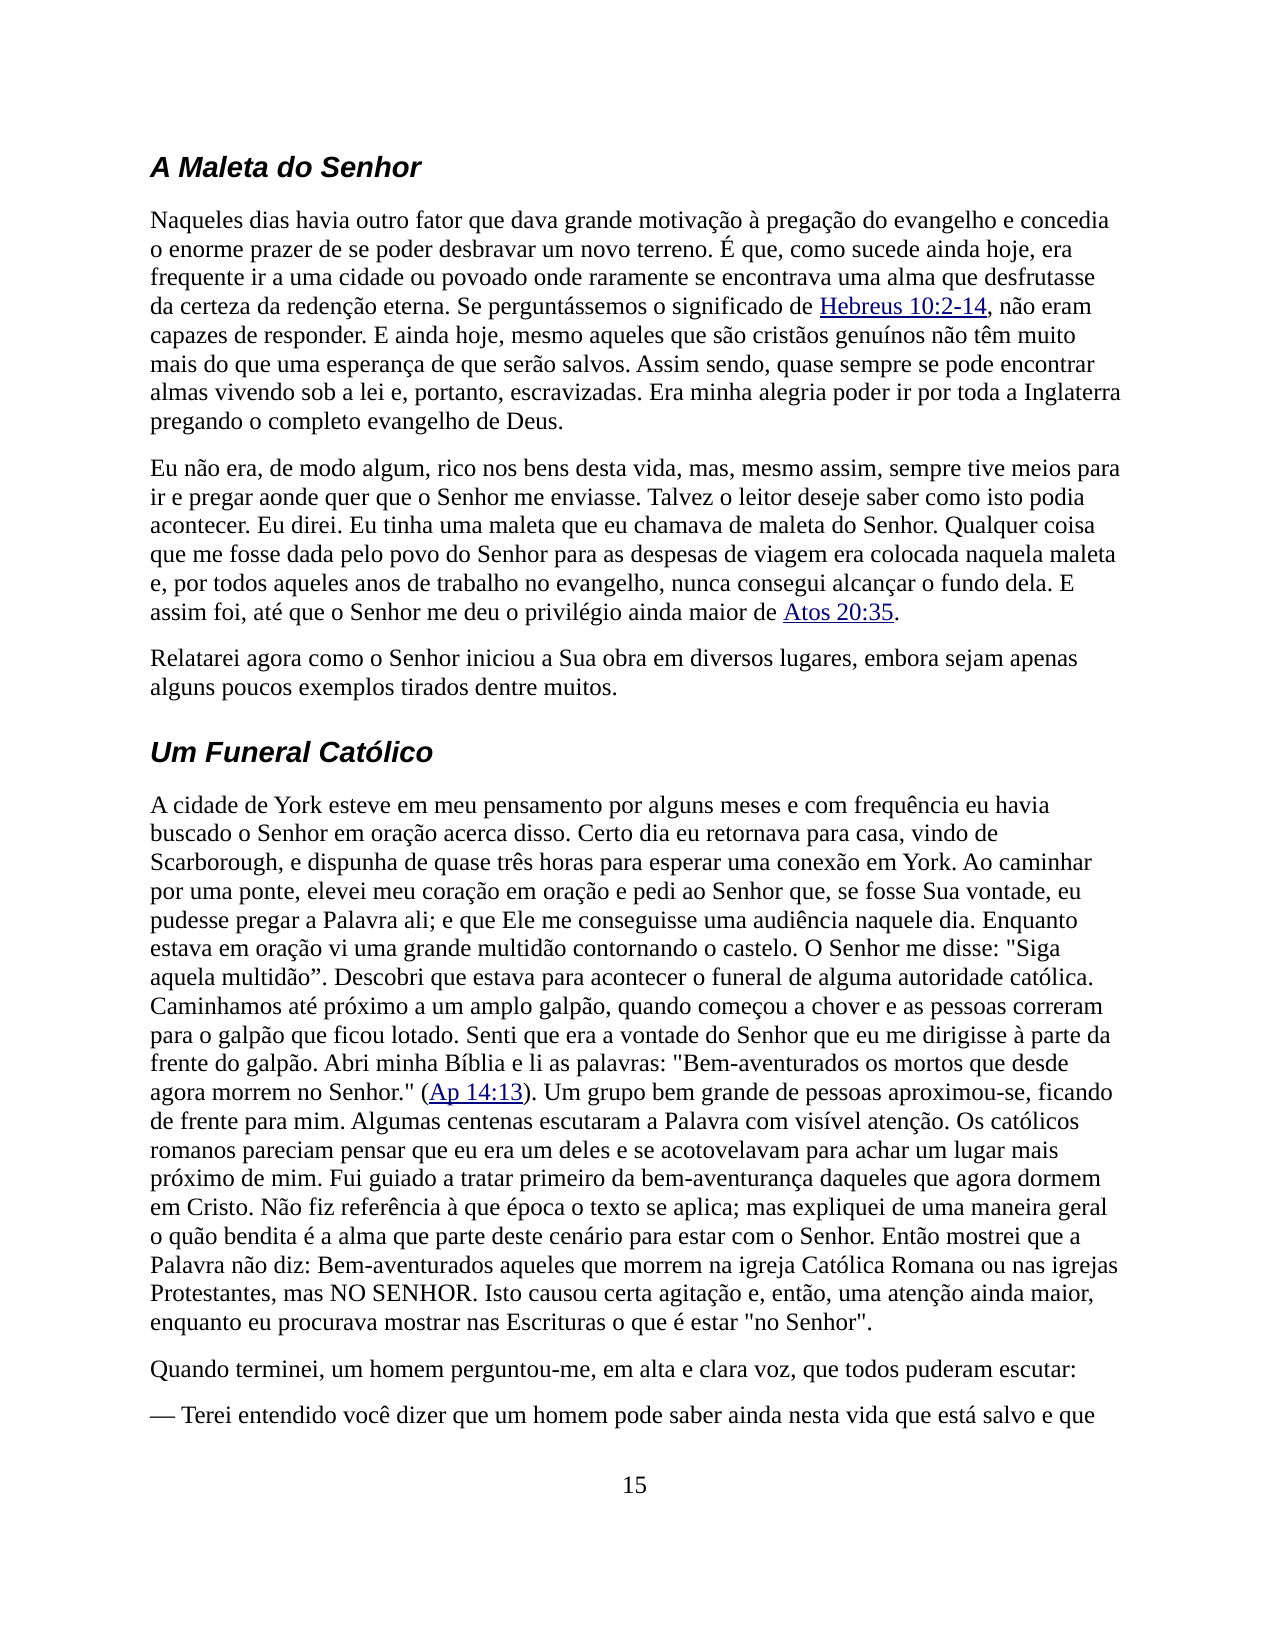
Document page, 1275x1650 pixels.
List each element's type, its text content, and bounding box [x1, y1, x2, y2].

subtitle A Maleta do Senhor [150, 150, 1125, 183]
text — Terei entendido você dizer que um homem pode saber ainda nesta vida que está salvo e que [150, 1401, 1125, 1429]
text Relatarei agora como o Senhor iniciou a Sua obra em diversos lugares, embora sejam apenas alguns poucos exemplos tirados dentre muitos. [150, 643, 1125, 701]
text Naqueles dias havia outro fator que dava grande motivação à pregação do evangelho e concedia o enorme prazer de se poder desbravar um novo terreno. É que, como sucede ainda hoje, era frequente ir a uma cidade ou povoado onde raramente se encontrava uma alma que desfrutasse da certeza da redenção eterna. Se perguntássemos o significado de Hebreus 10:2-14, não eram capazes de responder. E ainda hoje, mesmo aqueles que são cristãos genuínos não têm muito mais do que uma esperança de que serão salvos. Assim sendo, quase sempre se pode encontrar almas vivendo sob a lei e, portanto, escravizadas. Era minha alegria poder ir por toda a Inglaterra pregando o completo evangelho de Deus. [150, 205, 1125, 435]
text Quando terminei, um homem perguntou-me, em alta e clara voz, que todos puderam escutar: [150, 1354, 1125, 1383]
subtitle Um Funeral Católico [150, 735, 1125, 768]
text A cidade de York esteve em meu pensamento por alguns meses e com frequência eu havia buscado o Senhor em oração acerca disso. Certo dia eu retornava para casa, vindo de Scarborough, e dispunha de quase três horas para esperar uma conexão em York. Ao caminhar por uma ponte, elevei meu coração em oração e pedi ao Senhor que, se fosse Sua vontade, eu pudesse pregar a Palavra ali; e que Ele me conseguisse uma audiência naquele dia. Enquanto estava em oração vi uma grande multidão contornando o castelo. O Senhor me disse: "Siga aquela multidão”. Descobri que estava para acontecer o funeral de alguma autoridade católica. Caminhamos até próximo a um amplo galpão, quando começou a chover e as pessoas correram para o galpão que ficou lotado. Senti que era a vontade do Senhor que eu me dirigisse à parte da frente do galpão. Abri minha Bíblia e li as palavras: "Bem-aventurados os mortos que desde agora morrem no Senhor." (Ap 14:13). Um grupo bem grande de pessoas aproximou-se, ficando de frente para mim. Algumas centenas escutaram a Palavra com visível atenção. Os católicos romanos pareciam pensar que eu era um deles e se acotovelavam para achar um lugar mais próximo de mim. Fui guiado a tratar primeiro da bem-aventurança daqueles que agora dormem em Cristo. Não fiz referência à que época o texto se aplica; mas expliquei de uma maneira geral o quão bendita é a alma que parte deste cenário para estar com o Senhor. Então mostrei que a Palavra não diz: Bem-aventurados aqueles que morrem na igreja Católica Romana ou nas igrejas Protestantes, mas NO SENHOR. Isto causou certa agitação e, então, uma atenção ainda maior, enquanto eu procurava mostrar nas Escrituras o que é estar "no Senhor". [150, 790, 1125, 1336]
text Eu não era, de modo algum, rico nos bens desta vida, mas, mesmo assim, sempre tive meios para ir e pregar aonde quer que o Senhor me enviasse. Talvez o leitor deseje saber como isto podia acontecer. Eu direi. Eu tinha uma maleta que eu chamava de maleta do Senhor. Qualquer coisa que me fosse dada pelo povo do Senhor para as despesas de viagem era colocada naquela maleta e, por todos aqueles anos de trabalho no evangelho, nunca consegui alcançar o fundo dela. E assim foi, até que o Senhor me deu o privilégio ainda maior de Atos 20:35. [150, 453, 1125, 625]
